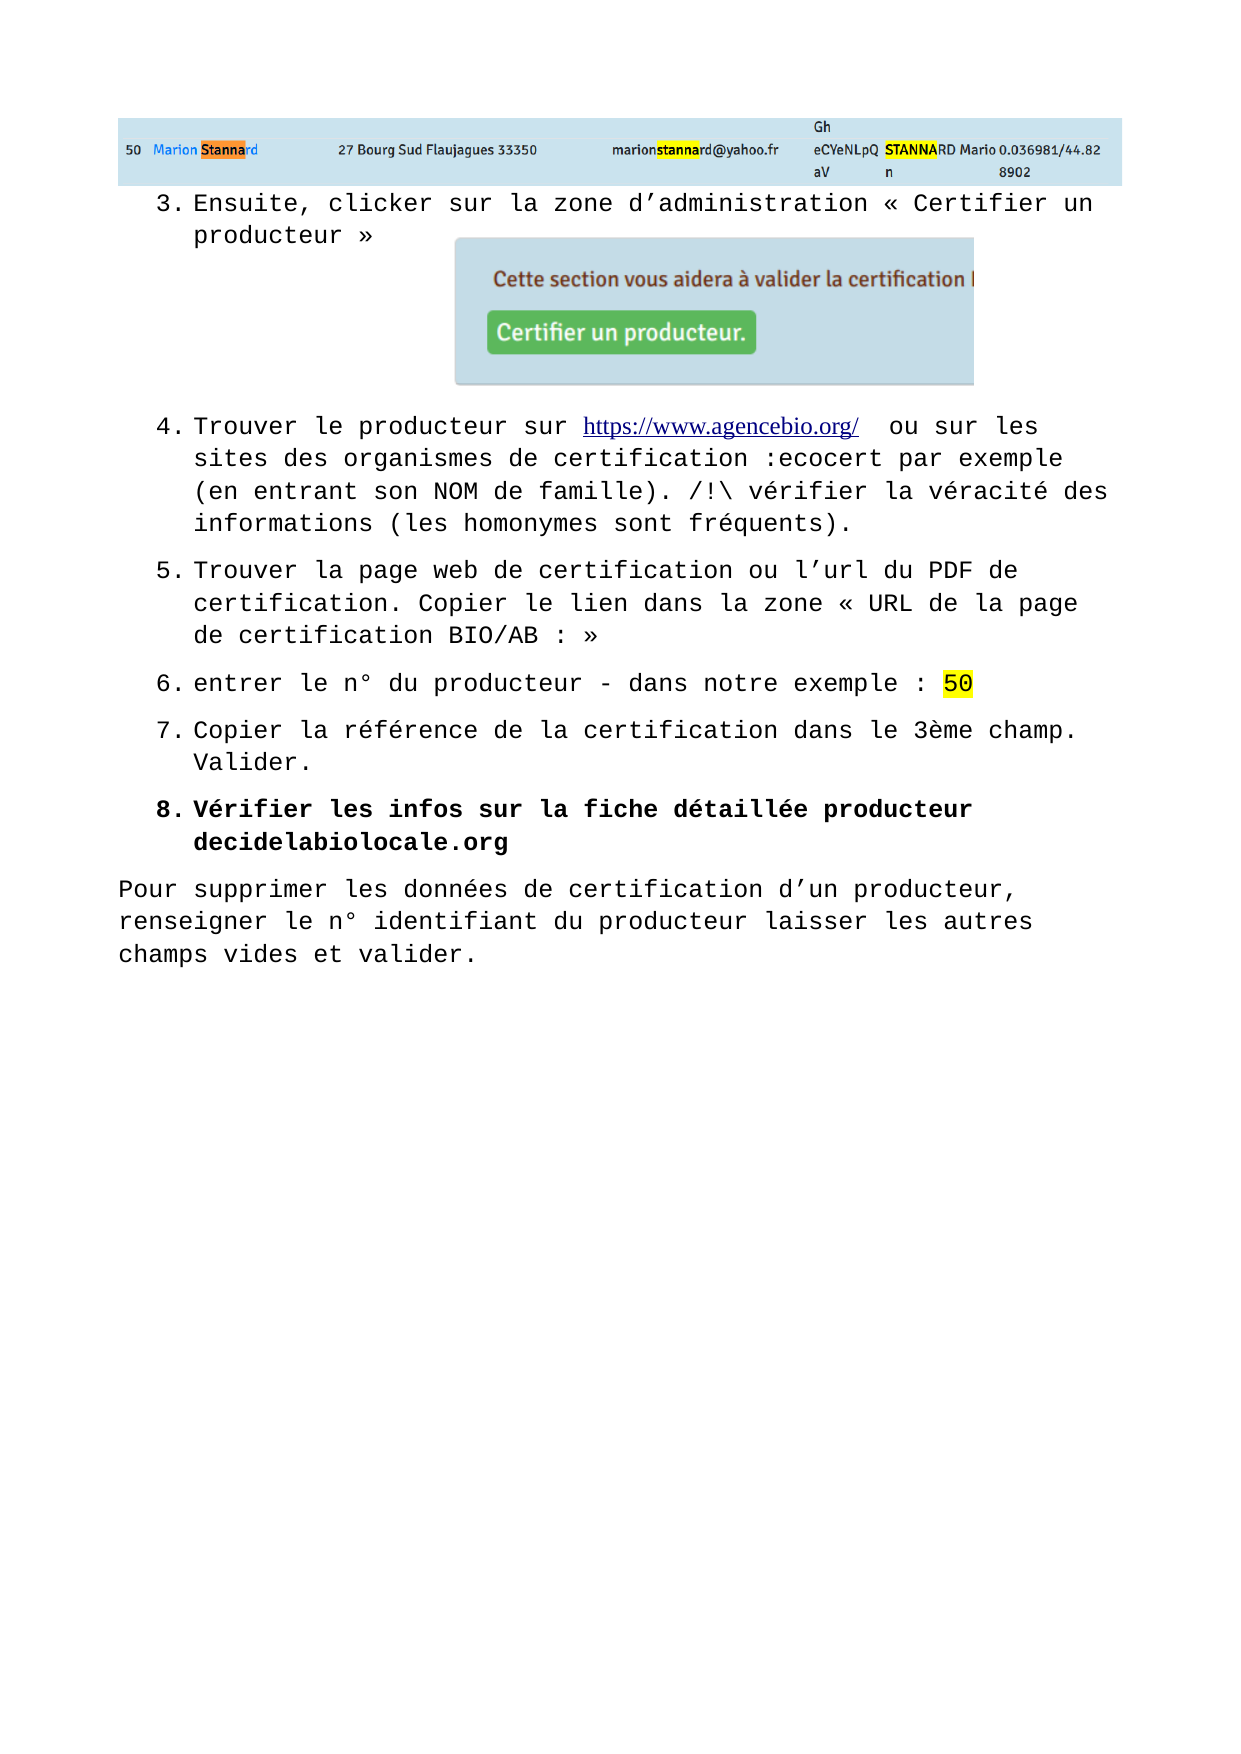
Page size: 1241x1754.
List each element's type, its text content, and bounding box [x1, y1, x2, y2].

list Copier la référence de la certification dans le 3ème champ. Valider. [156, 717, 1122, 778]
list Vérifier les infos sur la fiche détaillée producteur decidelabiolocale.org [156, 797, 1122, 858]
list entrer le n° du producteur - dans notre exemple : 50 [156, 670, 1122, 698]
text Pour supprimer les données de certification d’un producteur, renseigner le n° identifiant du producteur laisser les autres champs vides et valider. [118, 876, 1122, 970]
list Ensuite, clicker sur la zone d’administration « Certifier un producteur » [156, 186, 1122, 251]
picture [421, 236, 974, 406]
picture [118, 118, 1123, 186]
list Trouver la page web de certification ou l’url du PDF de certification. Copier le lien dans la zone « URL de la page de certification BIO/AB : » [156, 558, 1122, 651]
list Trouver le producteur sur https://www.agencebio.org/ ou sur les sites des organismes de certification :ecocert par exemple (en entrant son NOM de famille). /!\ vérifier la véracité des informations (les homonymes sont fréquents). [156, 411, 1122, 539]
